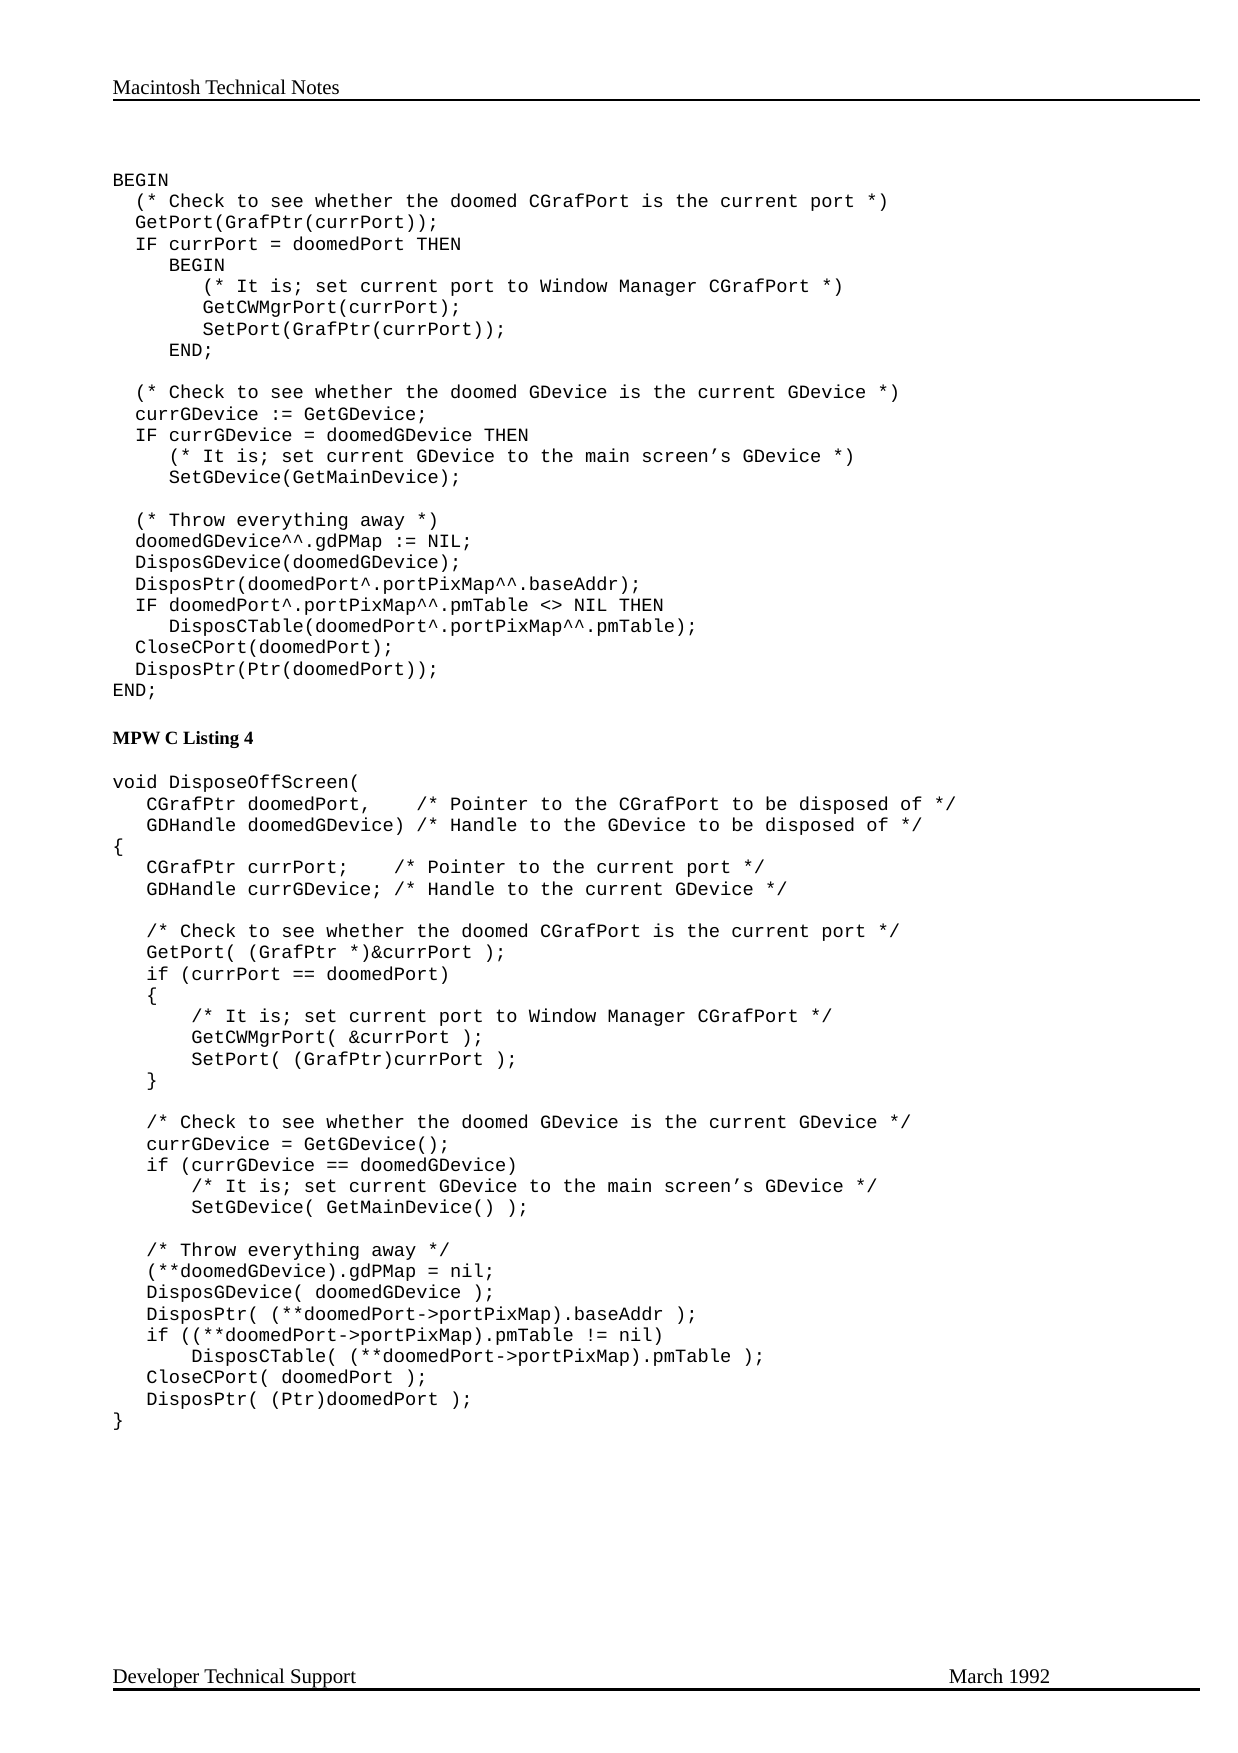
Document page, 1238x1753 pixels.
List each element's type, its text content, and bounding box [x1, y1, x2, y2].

text (* Throw everything away *) [112, 511, 1200, 532]
text /* Check to see whether the doomed CGrafPort is the current port */ [112, 922, 1200, 943]
text GetPort(GrafPtr(currPort)); [112, 213, 1200, 234]
text currGDevice := GetGDevice; [112, 404, 1200, 426]
text /* Check to see whether the doomed GDevice is the current GDevice */ [112, 1113, 1200, 1134]
text (* Check to see whether the doomed GDevice is the current GDevice *) [112, 383, 1200, 404]
text MPW C Listing 4 [112, 727, 1200, 748]
text DisposCTable(doomedPort^.portPixMap^^.pmTable); [112, 617, 1200, 638]
text DisposPtr(doomedPort^.portPixMap^^.baseAddr); [112, 574, 1200, 596]
text GetCWMgrPort( &currPort ); [112, 1028, 1200, 1049]
text SetGDevice(GetMainDevice); [112, 468, 1200, 489]
text { [112, 837, 1200, 858]
text /* It is; set current port to Window Manager CGrafPort */ [112, 1007, 1200, 1028]
text } [112, 1411, 1200, 1432]
text doomedGDevice^^.gdPMap := NIL; [112, 532, 1200, 553]
text CloseCPort( doomedPort ); [112, 1368, 1200, 1389]
text BEGIN [112, 256, 1200, 277]
text (* Check to see whether the doomed CGrafPort is the current port *) [112, 192, 1200, 213]
text if (currGDevice == doomedGDevice) [112, 1156, 1200, 1177]
text IF doomedPort^.portPixMap^^.pmTable <> NIL THEN [112, 596, 1200, 617]
text GDHandle doomedGDevice) /* Handle to the GDevice to be disposed of */ [112, 816, 1200, 837]
text GetPort( (GrafPtr *)&currPort ); [112, 943, 1200, 964]
text DisposPtr( (Ptr)doomedPort ); [112, 1389, 1200, 1411]
text (* It is; set current port to Window Manager CGrafPort *) [112, 277, 1200, 298]
text DisposPtr(Ptr(doomedPort)); [112, 659, 1200, 681]
text GDHandle currGDevice; /* Handle to the current GDevice */ [112, 879, 1200, 901]
text IF currPort = doomedPort THEN [112, 234, 1200, 256]
text currGDevice = GetGDevice(); [112, 1134, 1200, 1156]
text SetPort( (GrafPtr)currPort ); [112, 1049, 1200, 1071]
text SetGDevice( GetMainDevice() ); [112, 1198, 1200, 1219]
text END; [112, 681, 1200, 702]
text IF currGDevice = doomedGDevice THEN [112, 426, 1200, 447]
text CloseCPort(doomedPort); [112, 638, 1200, 659]
text /* Throw everything away */ [112, 1241, 1200, 1262]
text DisposPtr( (**doomedPort->portPixMap).baseAddr ); [112, 1304, 1200, 1326]
text GetCWMgrPort(currPort); [112, 298, 1200, 319]
text (**doomedGDevice).gdPMap = nil; [112, 1262, 1200, 1283]
text CGrafPtr doomedPort, /* Pointer to the CGrafPort to be disposed of */ [112, 794, 1200, 816]
text } [112, 1071, 1200, 1092]
text END; [112, 341, 1200, 362]
text (* It is; set current GDevice to the main screen’s GDevice *) [112, 447, 1200, 468]
text /* It is; set current GDevice to the main screen’s GDevice */ [112, 1177, 1200, 1198]
text BEGIN [112, 171, 1200, 192]
text DisposGDevice( doomedGDevice ); [112, 1283, 1200, 1304]
text CGrafPtr currPort; /* Pointer to the current port */ [112, 858, 1200, 879]
text SetPort(GrafPtr(currPort)); [112, 319, 1200, 341]
text DisposGDevice(doomedGDevice); [112, 553, 1200, 574]
text if ((**doomedPort->portPixMap).pmTable != nil) [112, 1326, 1200, 1347]
text DisposCTable( (**doomedPort->portPixMap).pmTable ); [112, 1347, 1200, 1368]
text void DisposeOffScreen( [112, 773, 1200, 794]
text { [112, 986, 1200, 1007]
text if (currPort == doomedPort) [112, 964, 1200, 986]
